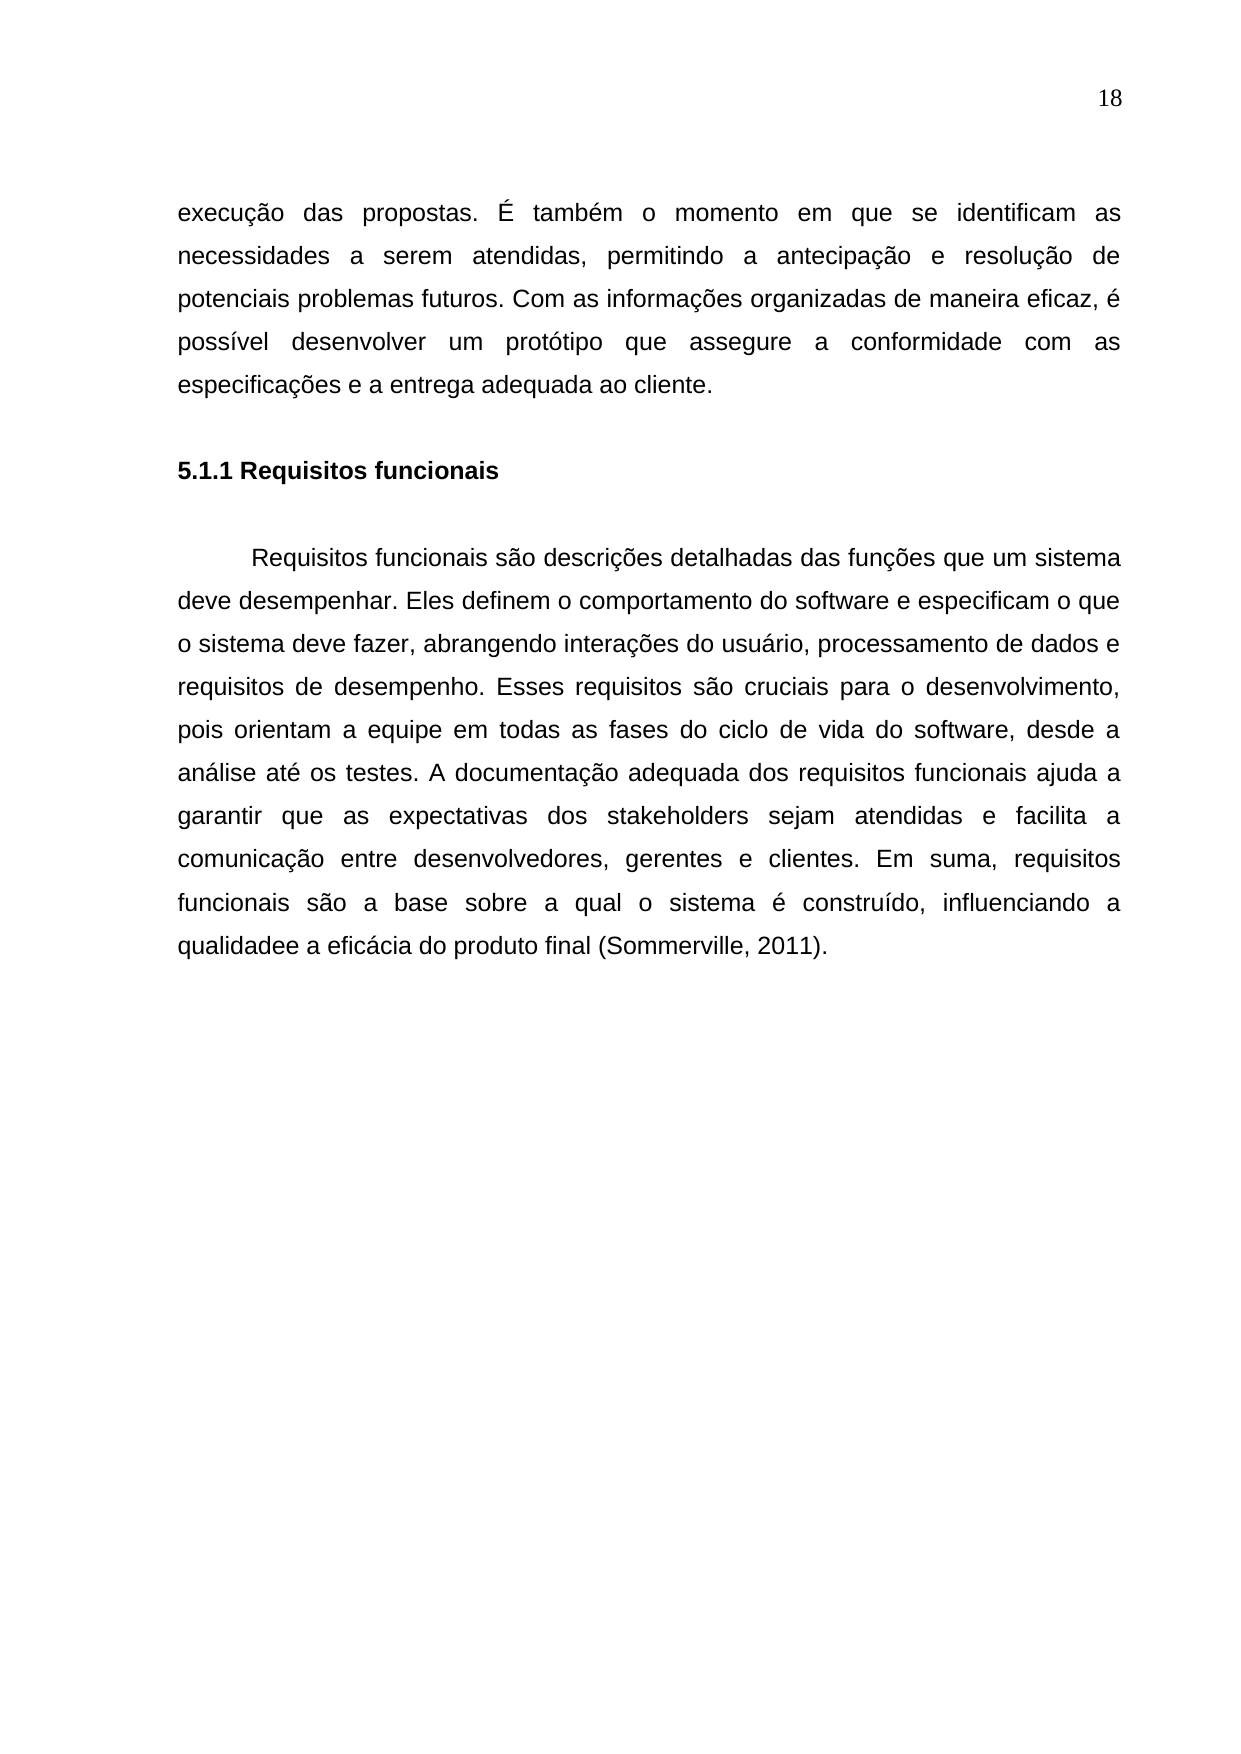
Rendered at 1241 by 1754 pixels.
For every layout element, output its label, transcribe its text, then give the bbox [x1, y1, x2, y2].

text Requisitos funcionais são descrições detalhadas das funções que um sistema deve desempenhar. Eles definem o comportamento do software e especificam o que o sistema deve fazer, abrangendo interações do usuário, processamento de dados e requisitos de desempenho. Esses requisitos são cruciais para o desenvolvimento, pois orientam a equipe em todas as fases do ciclo de vida do software, desde a análise até os testes. A documentação adequada dos requisitos funcionais ajuda a garantir que as expectativas dos stakeholders sejam atendidas e facilita a comunicação entre desenvolvedores, gerentes e clientes. Em suma, requisitos funcionais são a base sobre a qual o sistema é construído, influenciando a qualidadee a eficácia do produto final (Sommerville, 2011). [177, 543, 1122, 959]
text execução das propostas. É também o momento em que se identificam as necessidades a serem atendidas, permitindo a antecipação e resolução de potenciais problemas futuros. Com as informações organizadas de maneira eficaz, é possível desenvolver um protótipo que assegure a conformidade com as especificações e a entrega adequada ao cliente. [177, 198, 1122, 399]
subtitle 5.1.1 Requisitos funcionais [177, 456, 1122, 485]
